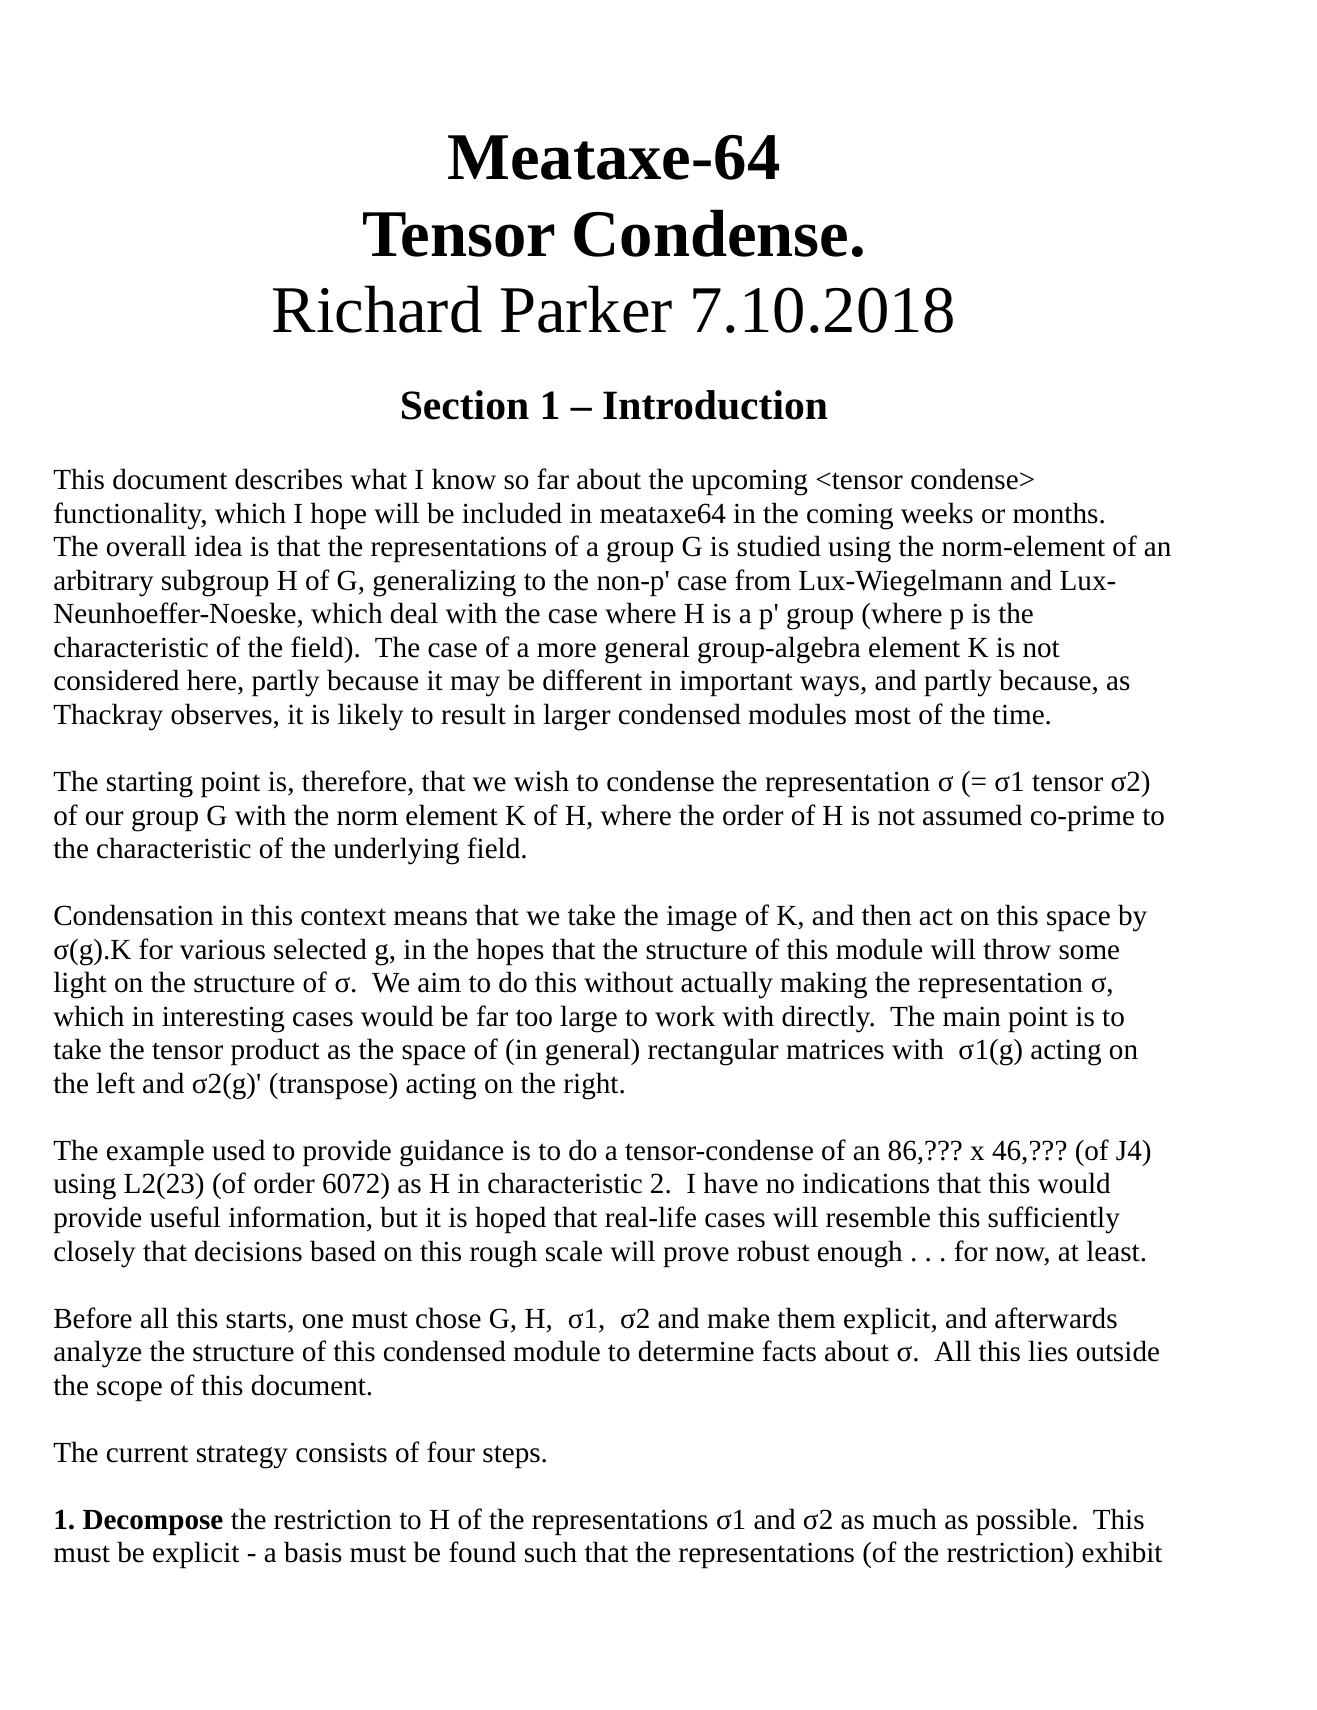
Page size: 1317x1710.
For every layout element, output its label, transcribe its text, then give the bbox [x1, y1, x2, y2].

text Tensor Condense. [53, 194, 1174, 271]
text Meataxe-64 [53, 117, 1174, 194]
text The overall idea is that the representations of a group G is studied using the norm-element of an arbitrary subgroup H of G, generalizing to the non-p' case from Lux-Wiegelmann and Lux-Neunhoeffer-Noeske, which deal with the case where H is a p' group (where p is the characteristic of the field). The case of a more general group-algebra element K is not considered here, partly because it may be different in important ways, and partly because, as Thackray observes, it is likely to result in larger condensed modules most of the time. [53, 529, 1174, 731]
text The example used to provide guidance is to do a tensor-condense of an 86,??? x 46,??? (of J4) using L2(23) (of order 6072) as H in characteristic 2. I have no indications that this would provide useful information, but it is hoped that real-life cases will resemble this sufficiently closely that decisions based on this rough scale will prove robust enough . . . for now, at least. [53, 1133, 1174, 1267]
text This document describes what I know so far about the upcoming <tensor condense> functionality, which I hope will be included in meataxe64 in the coming weeks or months. [53, 462, 1174, 529]
text 1. Decompose the restriction to H of the representations σ1 and σ2 as much as possible. This must be explicit - a basis must be found such that the representations (of the restriction) exhibit [53, 1502, 1174, 1569]
text Richard Parker 7.10.2018 [53, 271, 1174, 347]
text Condensation in this context means that we take the image of K, and then act on this space by σ(g).K for various selected g, in the hopes that the structure of this module will throw some light on the structure of σ. We aim to do this without actually making the representation σ, which in interesting cases would be far too large to work with directly. The main point is to take the tensor product as the space of (in general) rectangular matrices with σ1(g) acting on the left and σ2(g)' (transpose) acting on the right. [53, 898, 1174, 1099]
text Section 1 – Introduction [53, 381, 1174, 429]
text Before all this starts, one must chose G, H, σ1, σ2 and make them explicit, and afterwards analyze the structure of this condensed module to determine facts about σ. All this lies outside the scope of this document. [53, 1301, 1174, 1401]
text The current strategy consists of four steps. [53, 1435, 1174, 1468]
text The starting point is, therefore, that we wish to condense the representation σ (= σ1 tensor σ2) of our group G with the norm element K of H, where the order of H is not assumed co-prime to the characteristic of the underlying field. [53, 764, 1174, 865]
